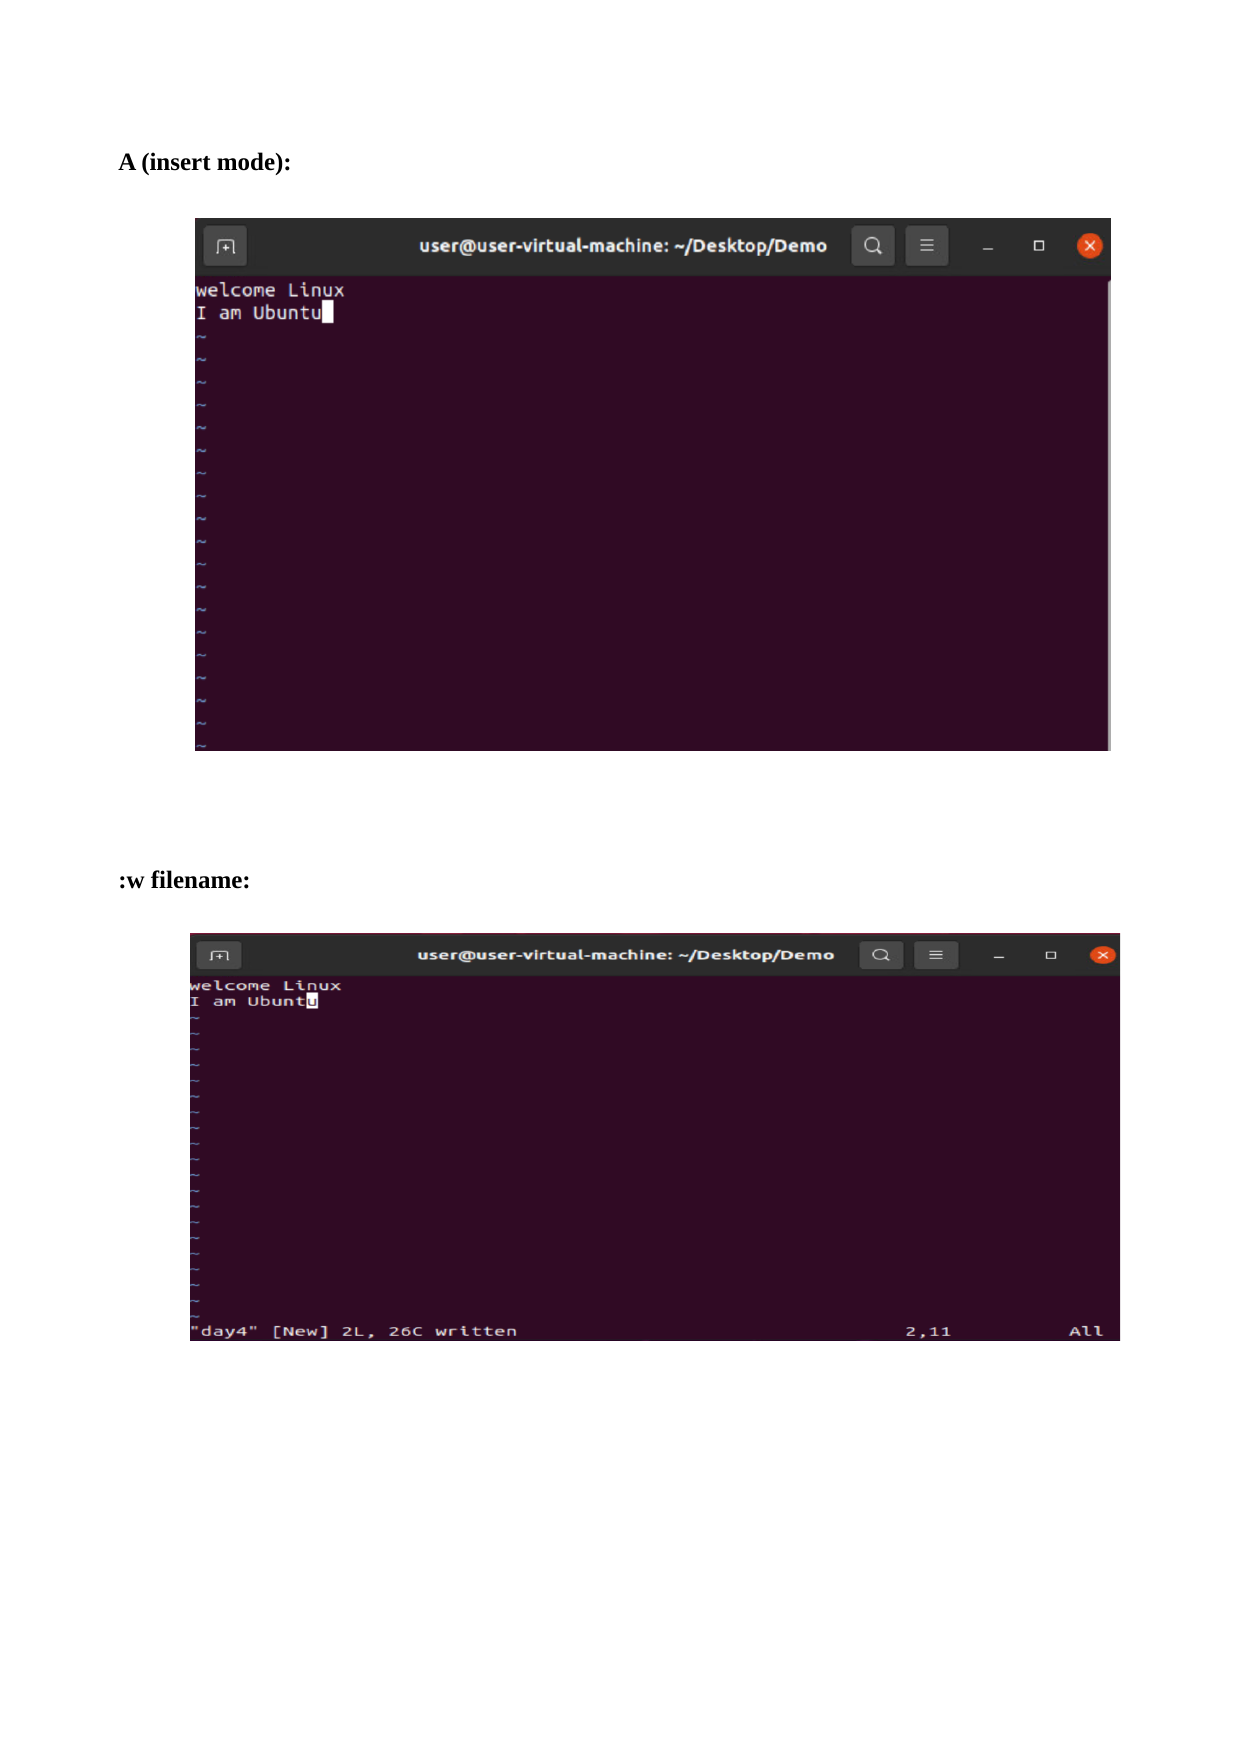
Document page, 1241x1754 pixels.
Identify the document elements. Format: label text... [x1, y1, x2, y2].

picture [190, 933, 1121, 1341]
text :w filename: [118, 865, 1122, 894]
picture [195, 218, 1111, 751]
text A (insert mode): [118, 147, 1122, 176]
